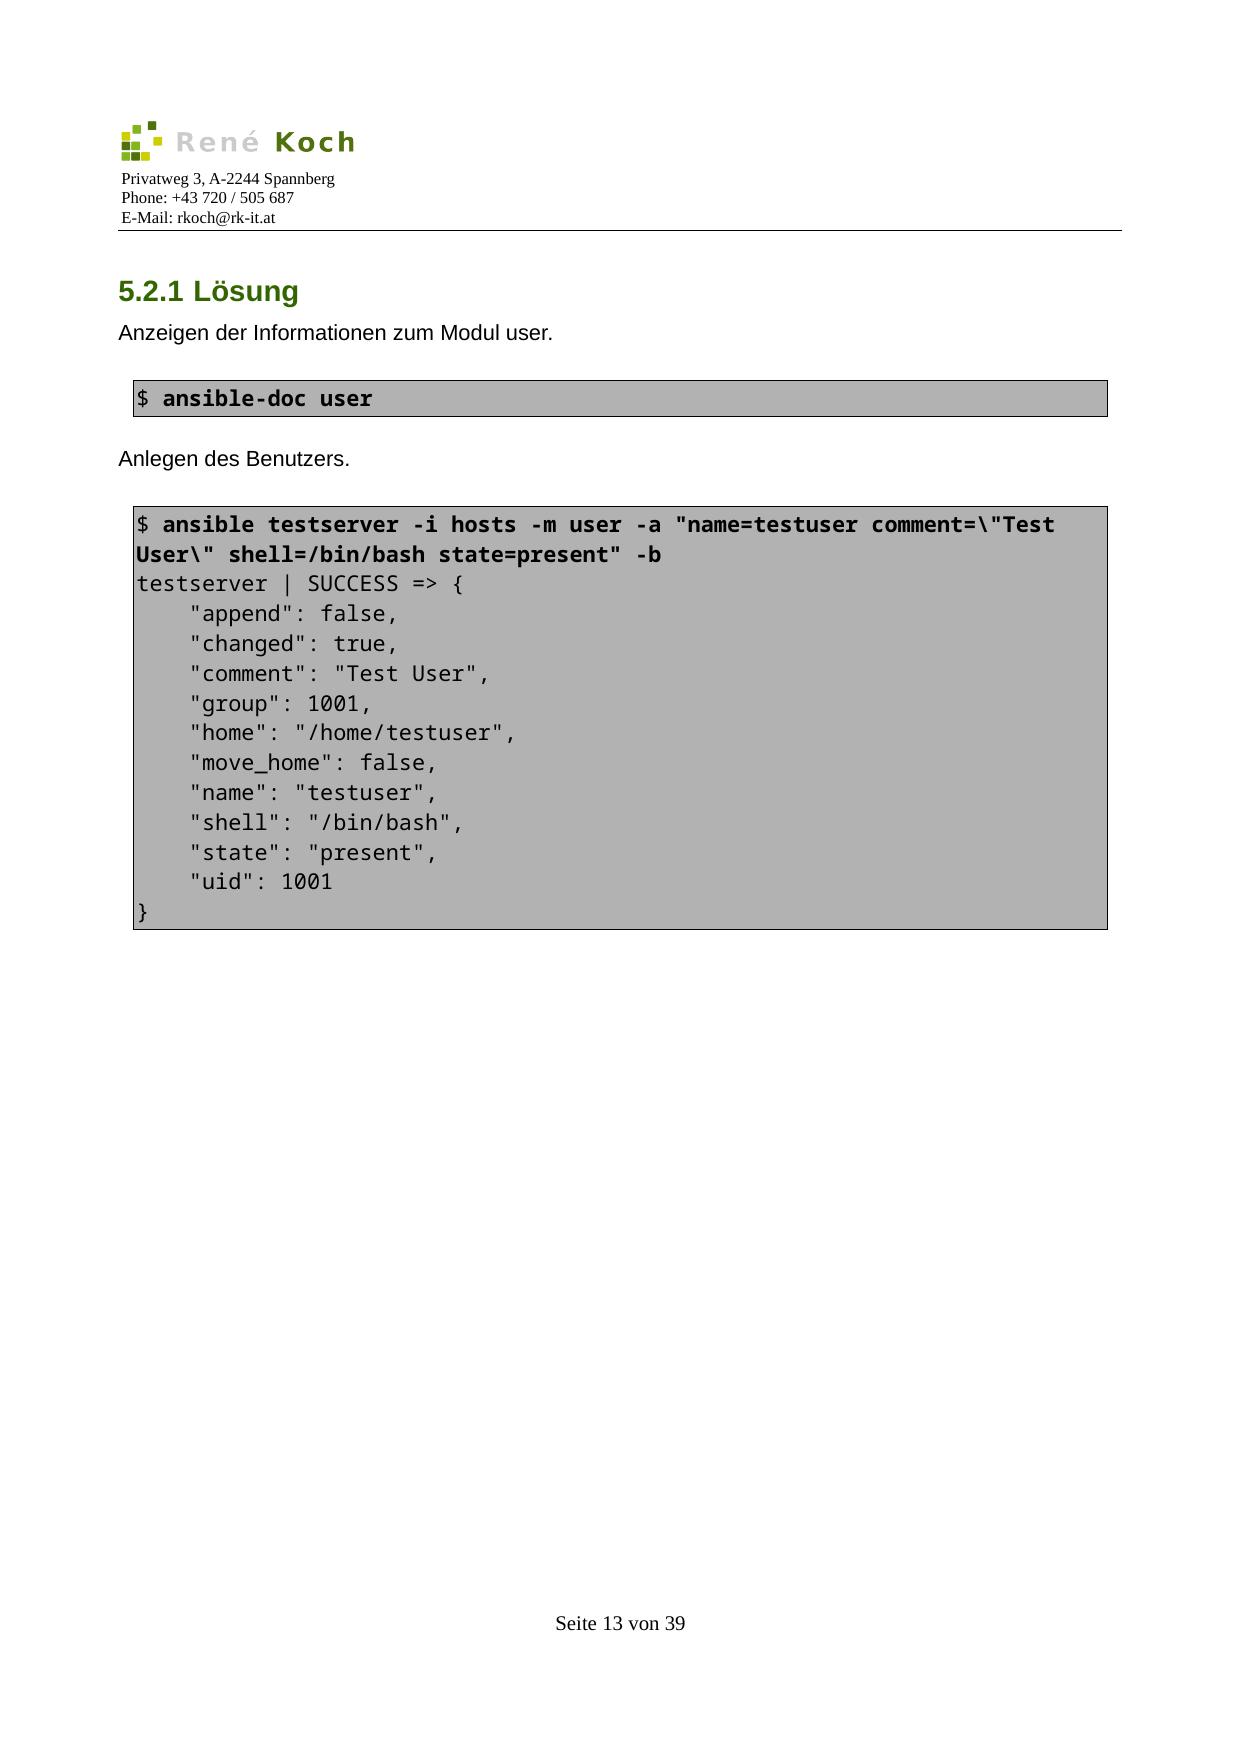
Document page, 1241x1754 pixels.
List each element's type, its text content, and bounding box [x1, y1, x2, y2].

text "home": "/home/testuser", [134, 714, 1107, 744]
text $ ansible testserver -i hosts -m user -a "name=testuser comment=\"Test User\" shell=/bin/bash state=present" -b [134, 507, 1107, 565]
text $ ansible-doc user [134, 381, 1107, 416]
text "changed": true, [134, 625, 1107, 654]
text "name": "testuser", [134, 774, 1107, 803]
text "append": false, [134, 595, 1107, 625]
subtitle Lösung [118, 274, 1122, 307]
text Anlegen des Benutzers. [118, 446, 1122, 471]
text } [134, 893, 1107, 929]
text "uid": 1001 [134, 863, 1107, 893]
picture [121, 121, 354, 161]
text "group": 1001, [134, 684, 1107, 714]
text "state": "present", [134, 833, 1107, 863]
text "comment": "Test User", [134, 654, 1107, 684]
text "shell": "/bin/bash", [134, 803, 1107, 833]
text testserver | SUCCESS => { [134, 565, 1107, 595]
text Anzeigen der Informationen zum Modul user. [118, 320, 1122, 345]
text "move_home": false, [134, 744, 1107, 774]
